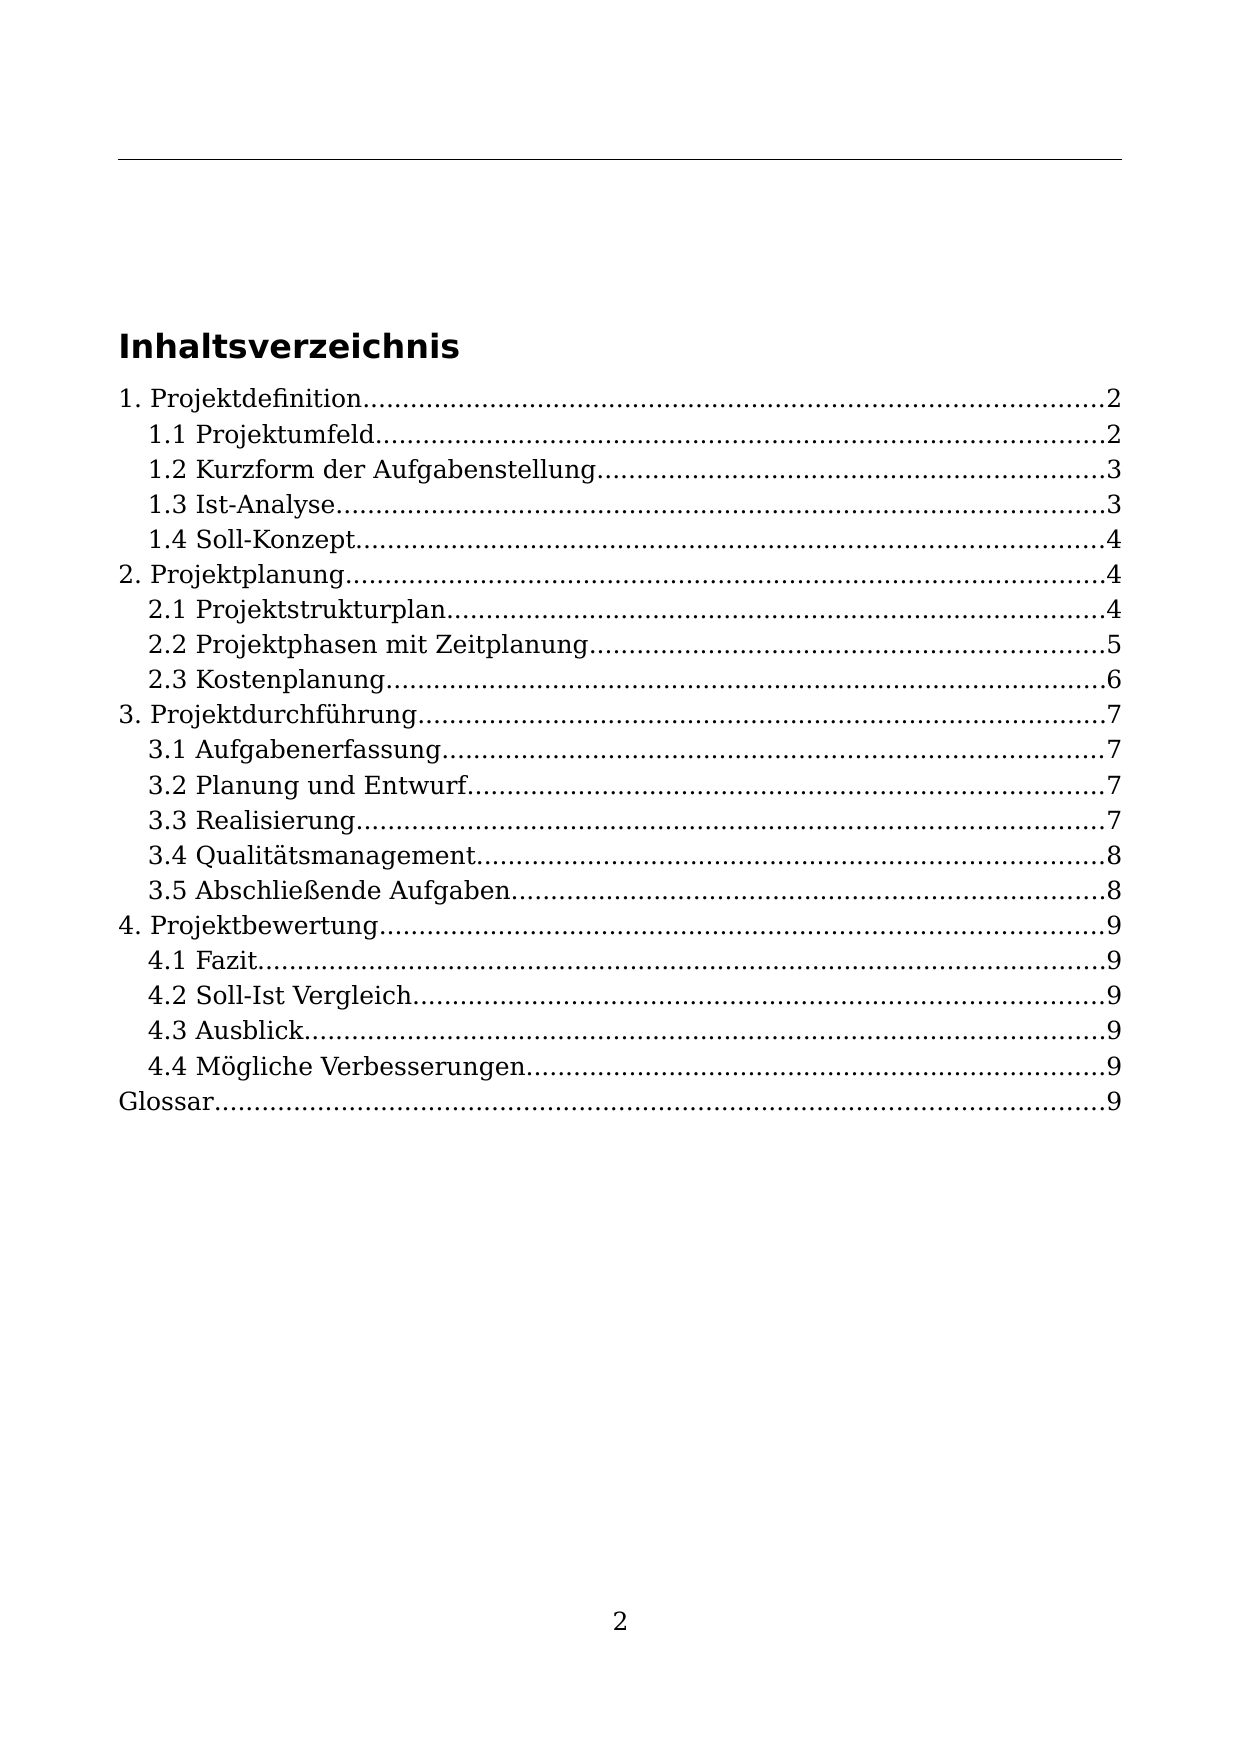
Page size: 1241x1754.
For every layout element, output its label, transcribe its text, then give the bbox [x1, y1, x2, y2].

text 3.1 Aufgabenerfassung 7 [148, 736, 1122, 765]
text 1.2 Kurzform der Aufgabenstellung 3 [148, 455, 1122, 484]
text 2.1 Projektstrukturplan 4 [148, 595, 1122, 624]
text 3. Projektdurchführung 7 [118, 701, 1122, 730]
text 3.4 Qualitätsmanagement 8 [148, 841, 1122, 870]
text 4.2 Soll-Ist Vergleich 9 [148, 981, 1122, 1011]
subtitle Inhaltsverzeichnis [118, 327, 1122, 366]
text 1.1 Projektumfeld 2 [148, 420, 1122, 449]
text 3.3 Realisierung 7 [148, 806, 1122, 835]
text 3.2 Planung und Entwurf 7 [148, 771, 1122, 800]
text 4.4 Mögliche Verbesserungen 9 [148, 1052, 1122, 1081]
text Glossar 9 [118, 1087, 1122, 1116]
text 2.2 Projektphasen mit Zeitplanung 5 [148, 630, 1122, 659]
text 4.3 Ausblick 9 [148, 1017, 1122, 1046]
text 1. Projektdefinition 2 [118, 385, 1122, 414]
text 2.3 Kostenplanung 6 [148, 666, 1122, 695]
text 3.5 Abschließende Aufgaben 8 [148, 876, 1122, 905]
text 2. Projektplanung 4 [118, 560, 1122, 589]
text 1.3 Ist-Analyse 3 [148, 490, 1122, 519]
text 1.4 Soll-Konzept 4 [148, 525, 1122, 554]
text 4.1 Fazit 9 [148, 946, 1122, 976]
text 4. Projektbewertung 9 [118, 911, 1122, 940]
